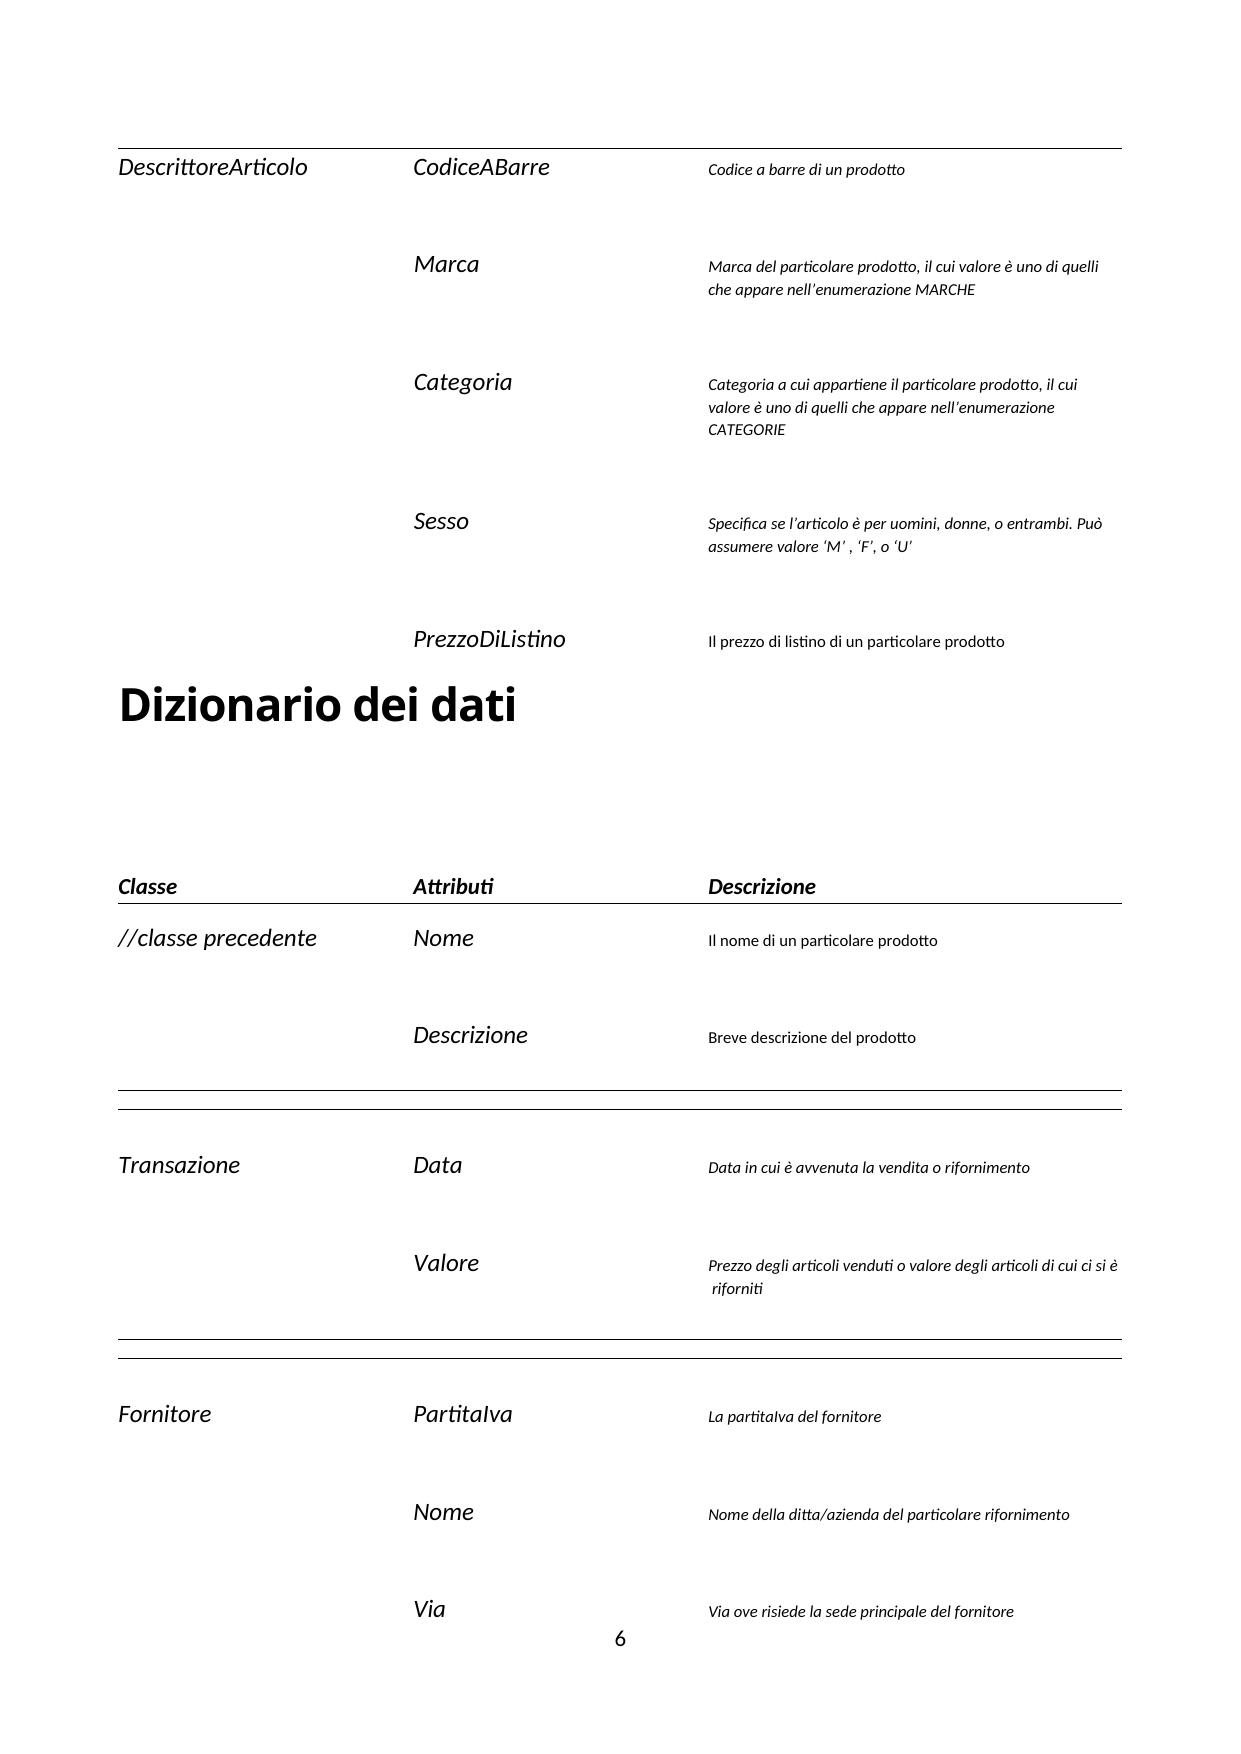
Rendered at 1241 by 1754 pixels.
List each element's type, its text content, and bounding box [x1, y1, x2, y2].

text Sesso Specifica se l’articolo è per uomini, donne, o entrambi. Può assumere valore ‘M’ , ‘F’, o ‘U’ [413, 505, 1122, 557]
text Classe Attributi Descrizione [118, 872, 1122, 903]
text Fornitore PartitaIva La partitaIva del fornitore [118, 1398, 1122, 1429]
text Nome Nome della ditta/azienda del particolare rifornimento [118, 1496, 1122, 1526]
text Marca Marca del particolare prodotto, il cui valore è uno di quelli che appare nell’enumerazione MARCHE [413, 248, 1122, 300]
text Valore Prezzo degli articoli venduti o valore degli articoli di cui ci si è riforniti [118, 1247, 1122, 1299]
text Via Via ove risiede la sede principale del fornitore [118, 1593, 1122, 1623]
text Categoria Categoria a cui appartiene il particolare prodotto, il cui valore è uno di quelli che appare nell’enumerazione CATEGORIE [413, 366, 1122, 439]
text PrezzoDiListino Il prezzo di listino di un particolare prodotto [118, 623, 1122, 654]
text DescrittoreArticolo CodiceABarre Codice a barre di un prodotto [118, 149, 1122, 181]
title Dizionario dei dati [118, 672, 1122, 734]
text Descrizione Breve descrizione del prodotto [118, 1019, 1122, 1049]
text //classe precedente Nome Il nome di un particolare prodotto [118, 922, 1122, 952]
text Transazione Data Data in cui è avvenuta la vendita o rifornimento [118, 1150, 1122, 1180]
